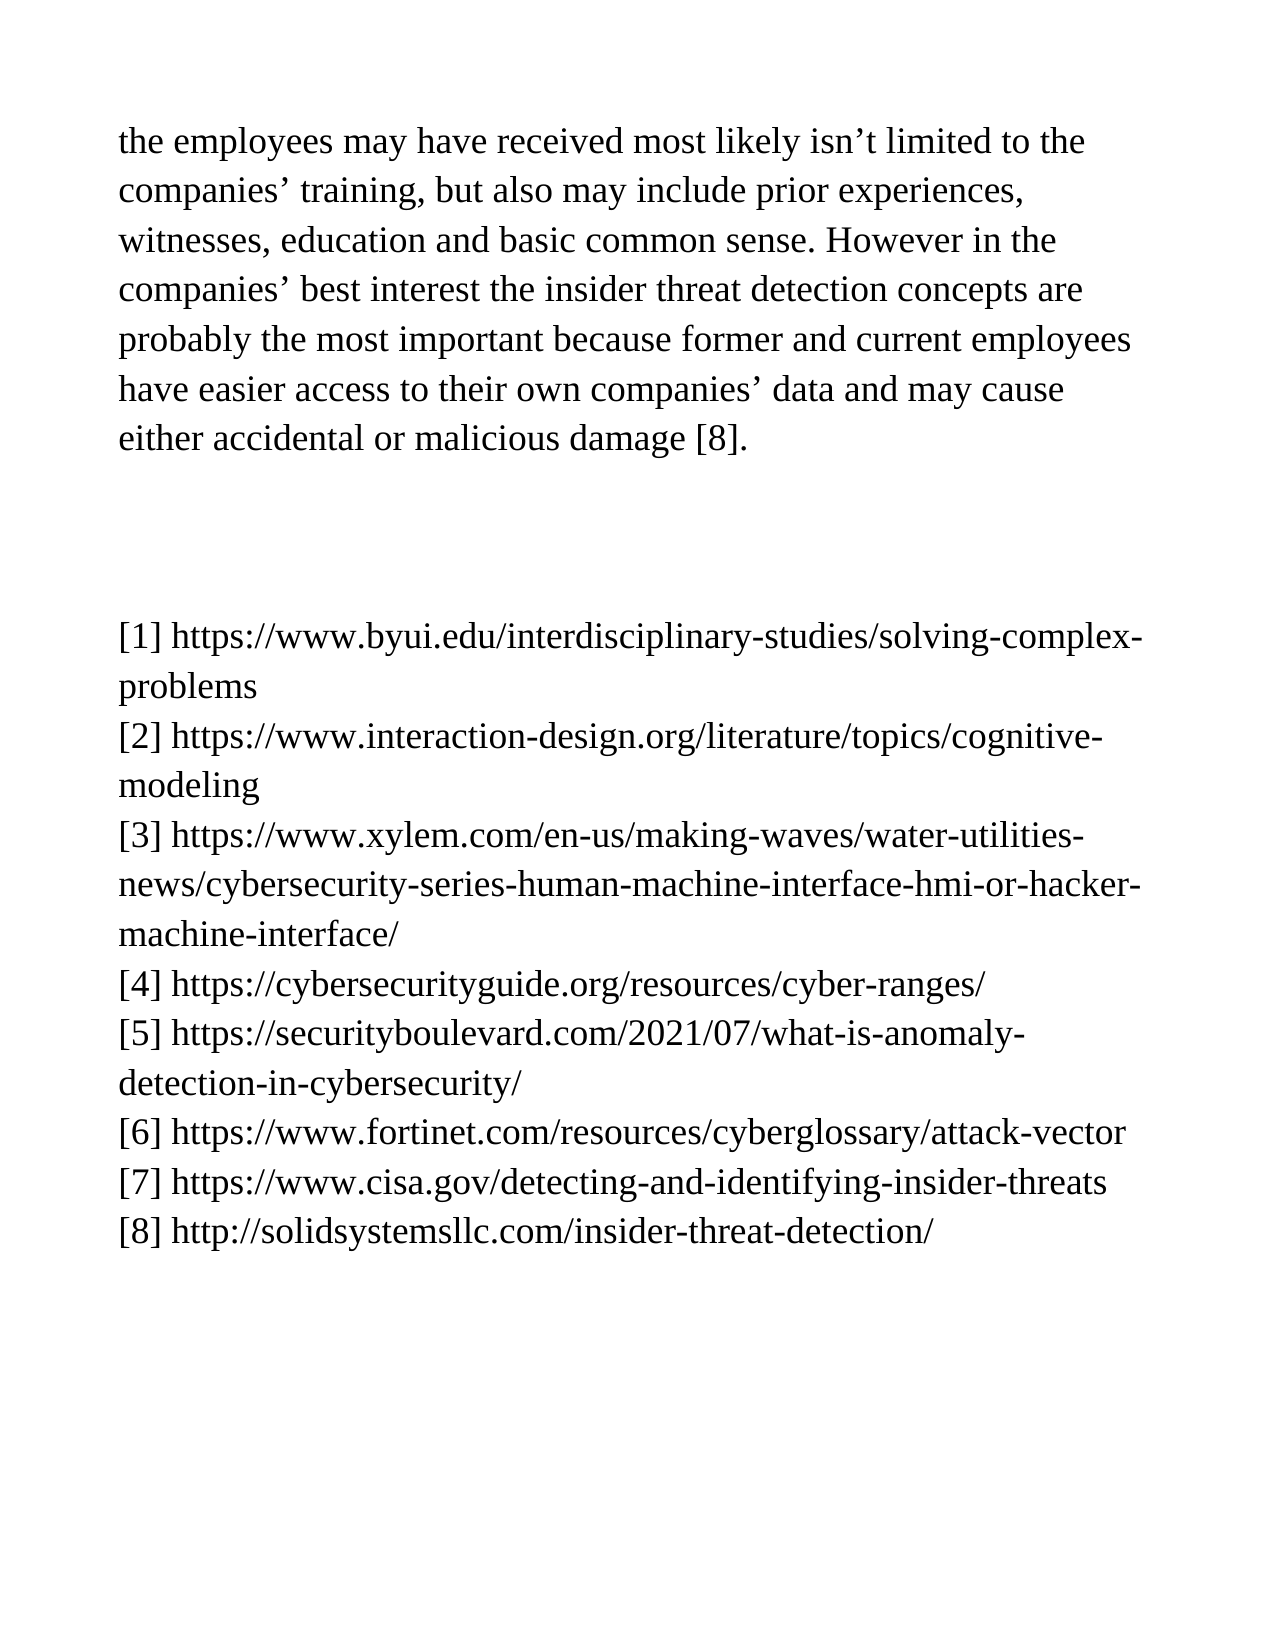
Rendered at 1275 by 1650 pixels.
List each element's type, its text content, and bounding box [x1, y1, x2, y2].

text [4] https://cybersecurityguide.org/resources/cyber-ranges/ [118, 961, 1157, 1004]
text [7] https://www.cisa.gov/detecting-and-identifying-insider-threats [118, 1159, 1157, 1202]
text [8] http://solidsystemsllc.com/insider-threat-detection/ [118, 1209, 1157, 1252]
text [1] https://www.byui.edu/interdisciplinary-studies/solving-complex-problems [118, 614, 1157, 707]
text [2] https://www.interaction-design.org/literature/topics/cognitive-modeling [118, 713, 1157, 806]
text [3] https://www.xylem.com/en-us/making-waves/water-utilities-news/cybersecurity-series-human-machine-interface-hmi-or-hacker-machine-interface/ [118, 812, 1157, 954]
text the employees may have received most likely isn’t limited to the companies’ training, but also may include prior experiences, witnesses, education and basic common sense. However in the companies’ best interest the insider threat detection concepts are probably the most important because former and current employees have easier access to their own companies’ data and may cause either accidental or malicious damage [8]. [118, 118, 1157, 459]
text [5] https://securityboulevard.com/2021/07/what-is-anomaly-detection-in-cybersecurity/ [118, 1011, 1157, 1103]
text [6] https://www.fortinet.com/resources/cyberglossary/attack-vector [118, 1110, 1157, 1153]
